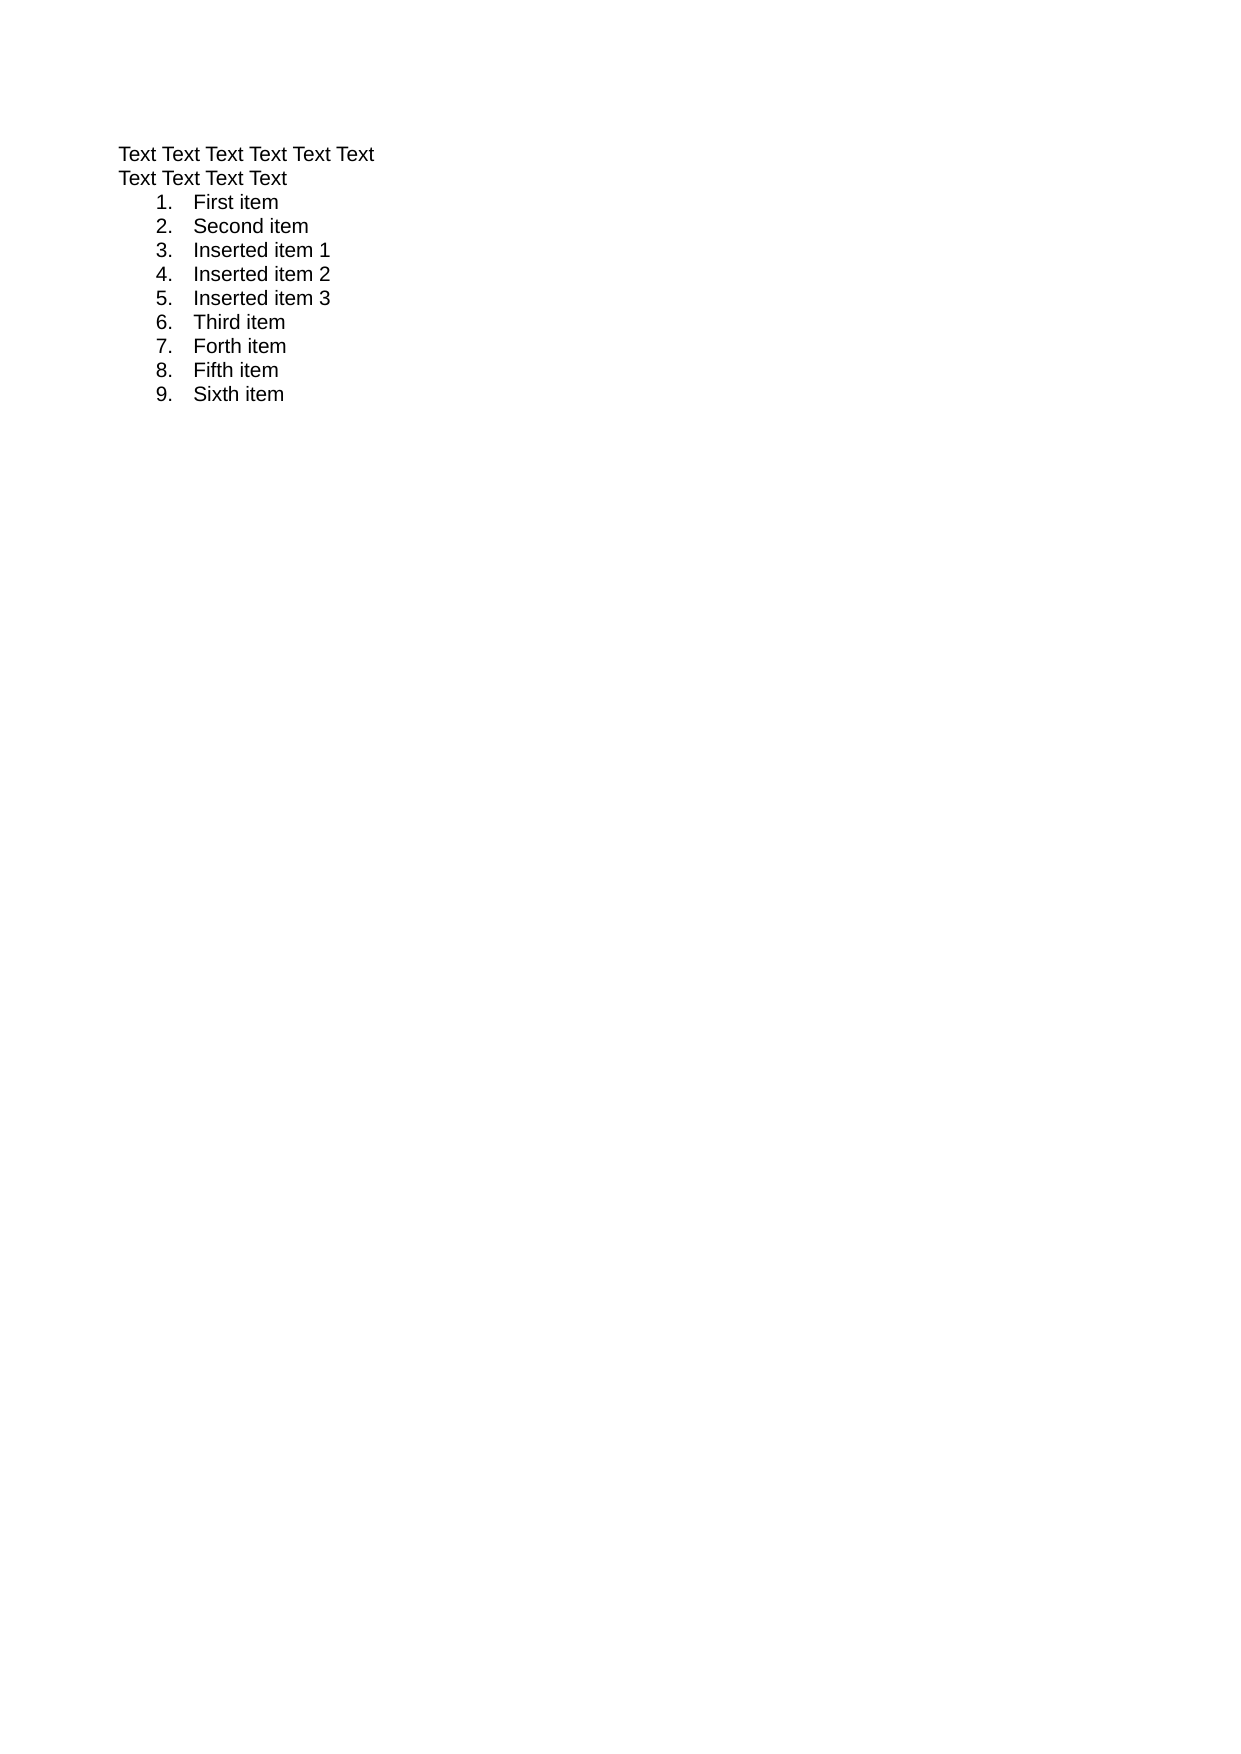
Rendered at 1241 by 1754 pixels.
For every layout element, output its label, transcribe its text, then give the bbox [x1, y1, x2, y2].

text Text Text Text Text [118, 166, 1122, 190]
list Fifth item [156, 358, 1122, 382]
list Third item [156, 310, 1122, 334]
list Forth item [156, 334, 1122, 358]
text Text Text Text Text Text Text [118, 142, 1122, 166]
list First item [156, 190, 1122, 214]
list Inserted item 2 [156, 262, 1122, 286]
list Inserted item 1 [156, 238, 1122, 262]
list Inserted item 3 [156, 286, 1122, 310]
list Second item [156, 214, 1122, 238]
list Sixth item [156, 382, 1122, 406]
